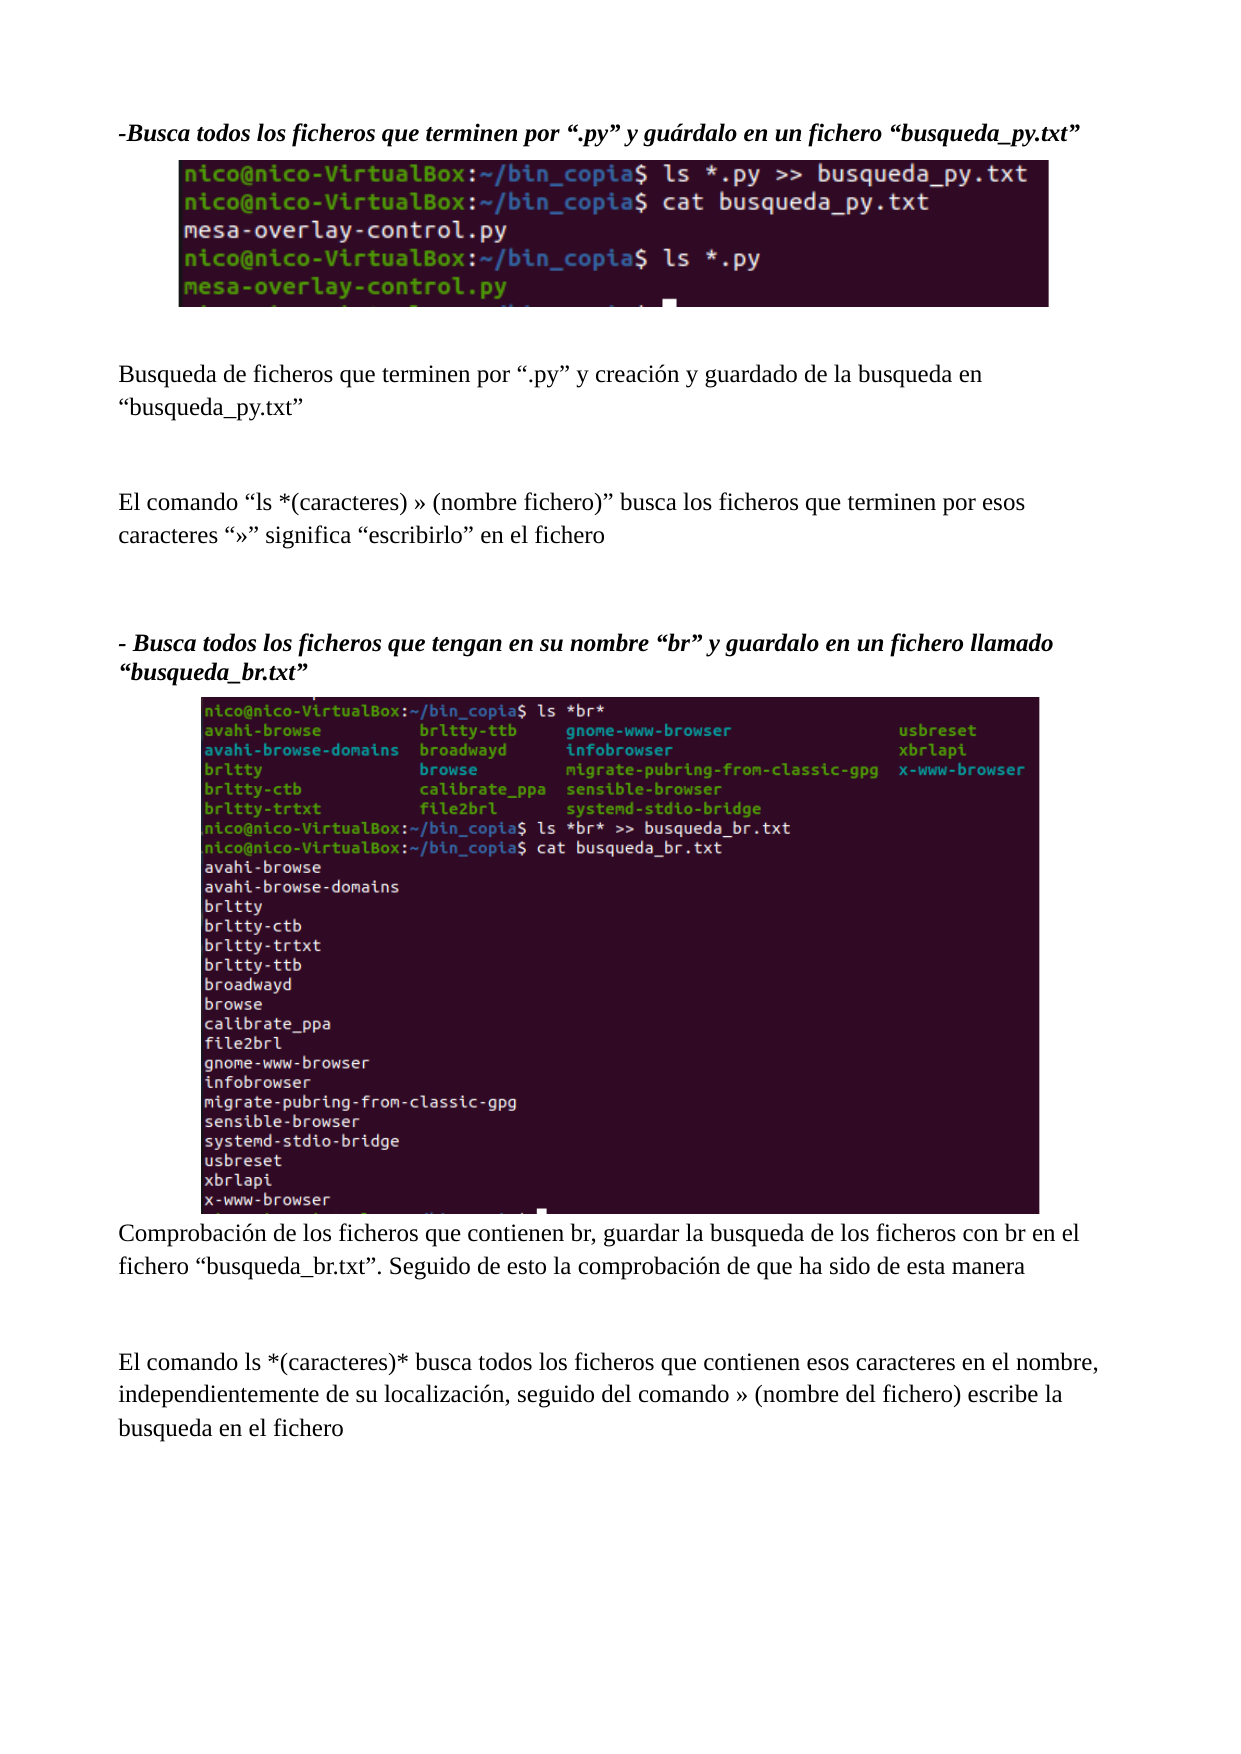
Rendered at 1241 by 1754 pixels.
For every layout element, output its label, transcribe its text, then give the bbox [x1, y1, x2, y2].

picture [178, 160, 1049, 307]
subtitle -Busca todos los ficheros que terminen por “.py” y guárdalo en un fichero “busqueda_py.txt” [118, 118, 1122, 147]
text El comando ls *(caracteres)* busca todos los ficheros que contienen esos caracteres en el nombre, independientemente de su localización, seguido del comando » (nombre del fichero) escribe la busqueda en el fichero [118, 1347, 1122, 1441]
text Busqueda de ficheros que terminen por “.py” y creación y guardado de la busqueda en “busqueda_py.txt” [118, 359, 1122, 421]
text Comprobación de los ficheros que contienen br, guardar la busqueda de los ficheros con br en el fichero “busqueda_br.txt”. Seguido de esto la comprobación de que ha sido de esta manera [118, 698, 1122, 1280]
subtitle - Busca todos los ficheros que tengan en su nombre “br” y guardalo en un fichero llamado “busqueda_br.txt” [118, 628, 1122, 685]
text El comando “ls *(caracteres) » (nombre fichero)” busca los ficheros que terminen por esos caracteres “»” significa “escribirlo” en el fichero [118, 487, 1122, 549]
picture [201, 697, 1040, 1214]
